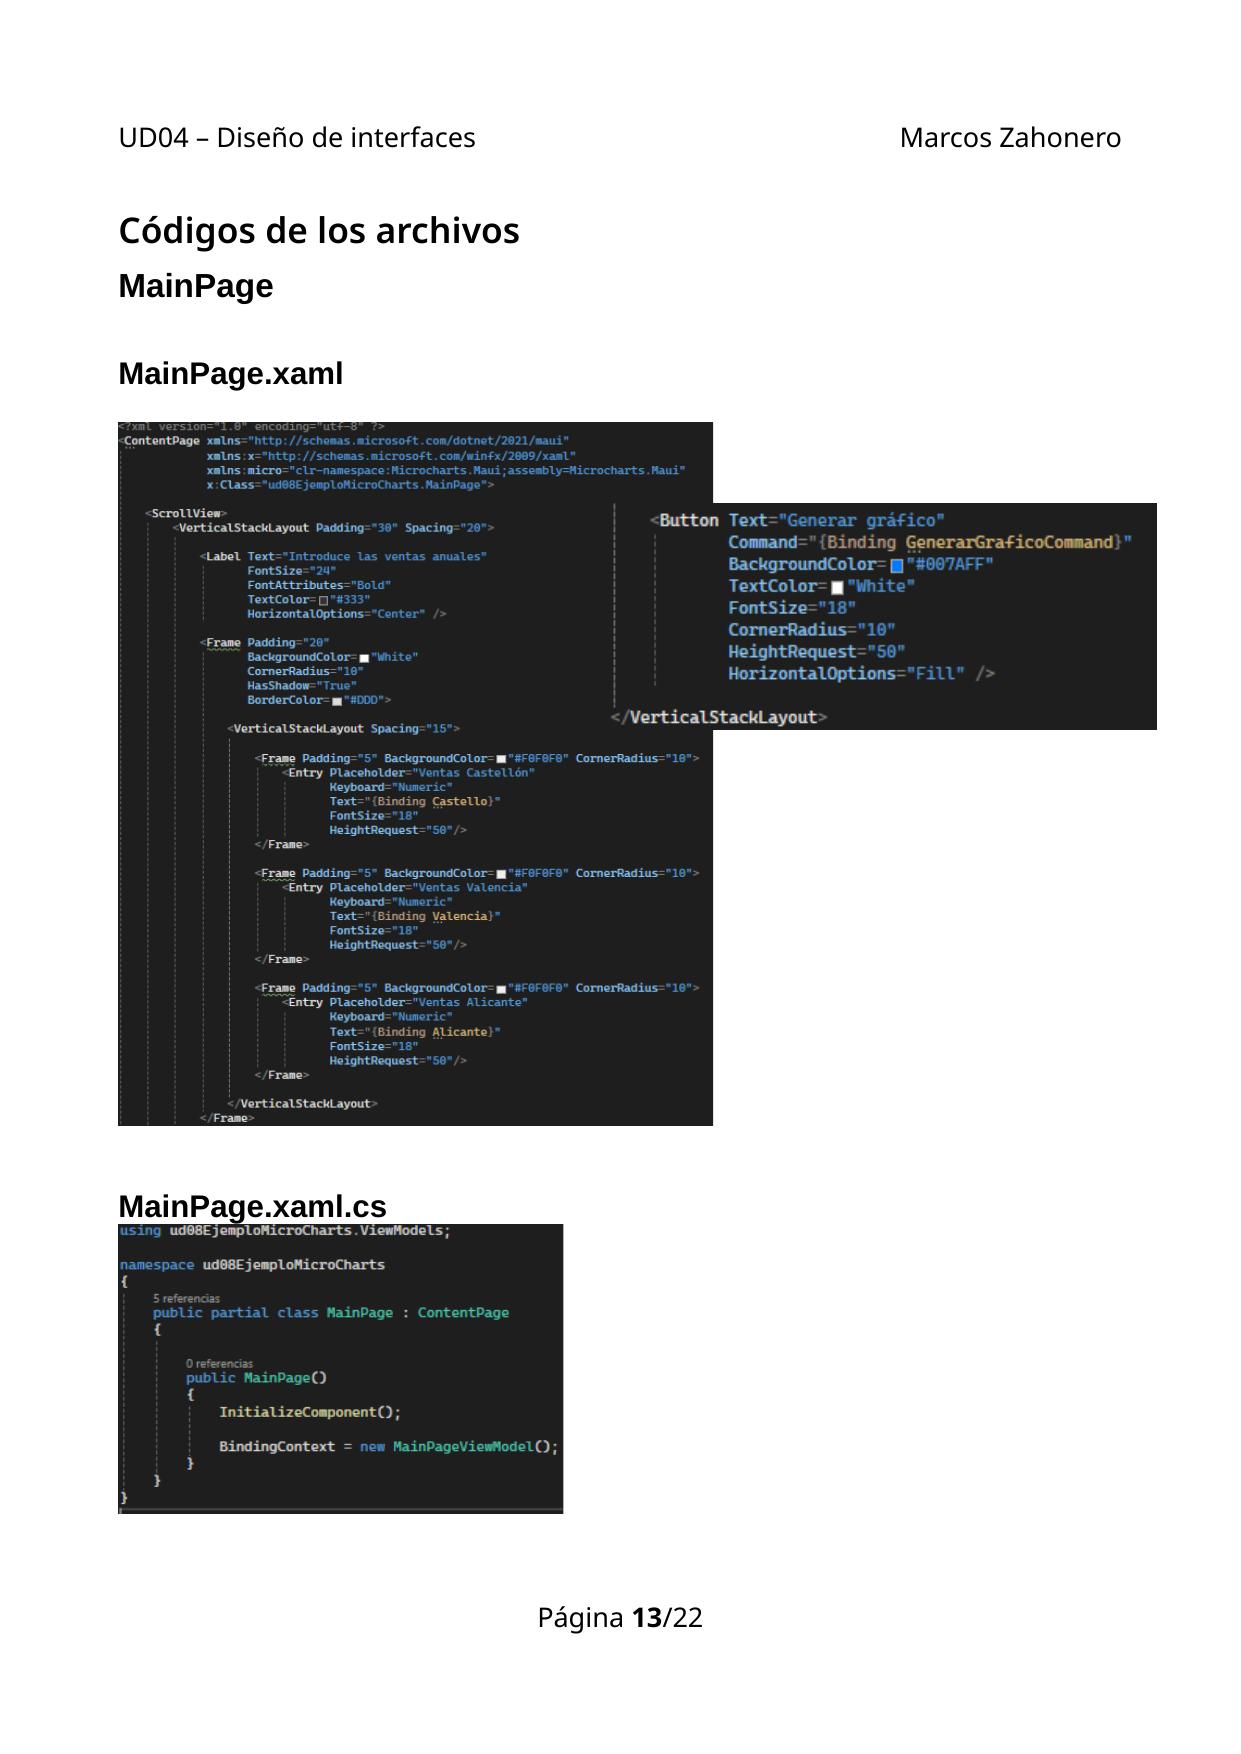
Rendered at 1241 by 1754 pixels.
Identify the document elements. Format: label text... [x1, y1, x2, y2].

subtitle MainPage.xaml.cs [118, 1188, 1122, 1224]
subtitle MainPage.xaml [118, 355, 1122, 391]
picture [118, 422, 1157, 1126]
picture [118, 1224, 564, 1514]
subtitle Códigos de los archivos [118, 205, 1122, 253]
subtitle MainPage [118, 266, 1122, 304]
